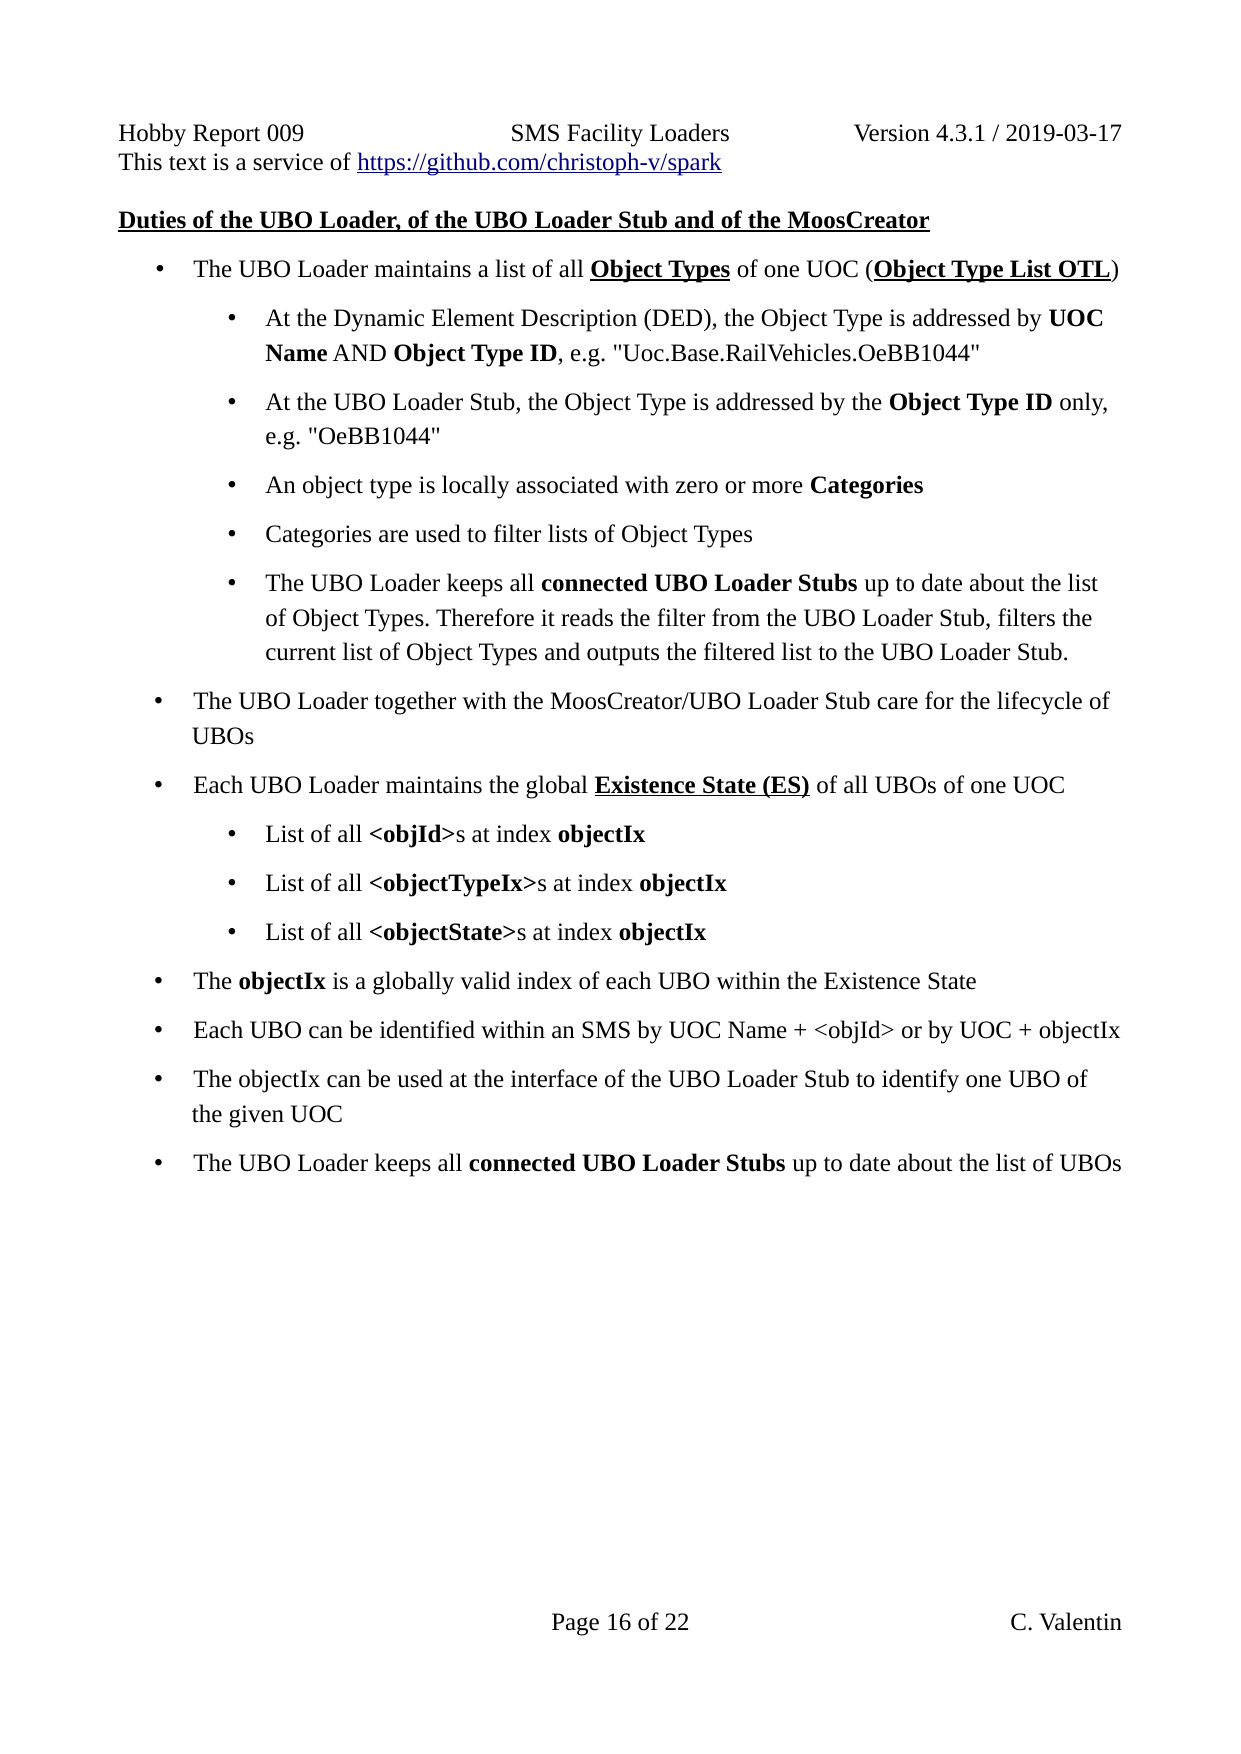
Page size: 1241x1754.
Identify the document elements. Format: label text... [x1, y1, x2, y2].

list List of all <objId>s at index objectIx [228, 819, 1122, 848]
list List of all <objectState>s at index objectIx [228, 917, 1122, 946]
list The UBO Loader together with the MoosCreator/UBO Loader Stub care for the lifecycle of UBOs [154, 686, 1122, 750]
list Each UBO can be identified within an SMS by UOC Name + <objId> or by UOC + objectIx [154, 1015, 1122, 1044]
list At the Dynamic Element Description (DED), the Object Type is addressed by UOC Name AND Object Type ID, e.g. "Uoc.Base.RailVehicles.OeBB1044" [228, 303, 1122, 366]
list The UBO Loader keeps all connected UBO Loader Stubs up to date about the list of UBOs [154, 1148, 1122, 1177]
list The objectIx can be used at the interface of the UBO Loader Stub to identify one UBO of the given UOC [154, 1064, 1122, 1128]
list An object type is locally associated with zero or more Categories [228, 470, 1122, 499]
list At the UBO Loader Stub, the Object Type is addressed by the Object Type ID only, e.g. "OeBB1044" [228, 387, 1122, 450]
list The UBO Loader keeps all connected UBO Loader Stubs up to date about the list of Object Types. Therefore it reads the filter from the UBO Loader Stub, filters the current list of Object Types and outputs the filtered list to the UBO Loader Stub. [228, 568, 1122, 666]
list The objectIx is a globally valid index of each UBO within the Existence State [154, 966, 1122, 995]
list List of all <objectTypeIx>s at index objectIx [228, 868, 1122, 897]
list The UBO Loader maintains a list of all Object Types of one UOC (Object Type List OTL) [156, 254, 1122, 283]
list Each UBO Loader maintains the global Existence State (ES) of all UBOs of one UOC [154, 770, 1122, 799]
text Duties of the UBO Loader, of the UBO Loader Stub and of the MoosCreator [118, 205, 1122, 234]
list Categories are used to filter lists of Object Types [228, 519, 1122, 548]
